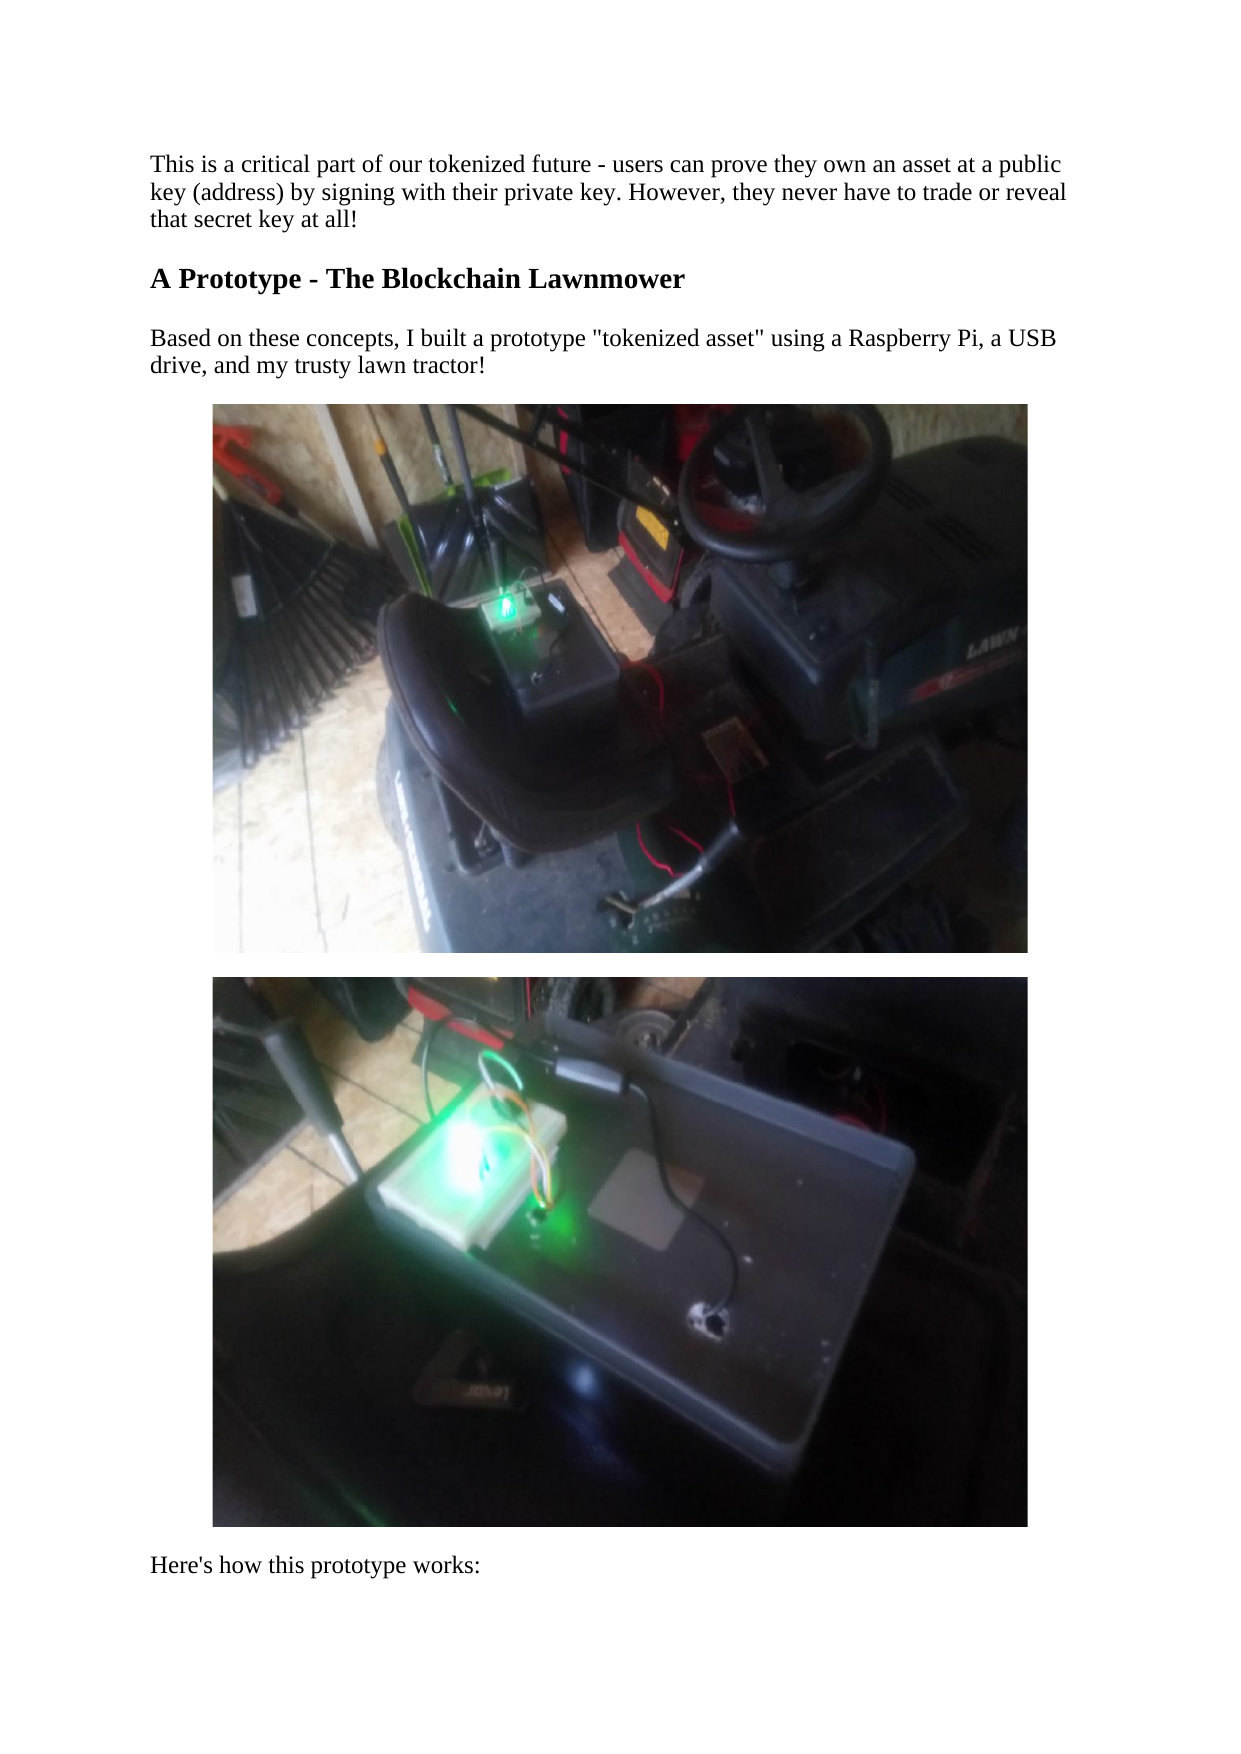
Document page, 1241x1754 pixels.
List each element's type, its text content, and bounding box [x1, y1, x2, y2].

text Based on these concepts, I built a prototype "tokenized asset" using a Raspberry Pi, a USB drive, and my trusty lawn tractor! [150, 324, 1090, 379]
picture [212, 977, 1028, 1527]
subtitle A Prototype - The Blockchain Lawnmower [150, 262, 1090, 295]
text Here's how this prototype works: [150, 1551, 1090, 1579]
text This is a critical part of our tokenized future - users can prove they own an asset at a public key (address) by signing with their private key. However, they never have to trade or reveal that secret key at all! [150, 150, 1090, 233]
picture [212, 404, 1028, 953]
